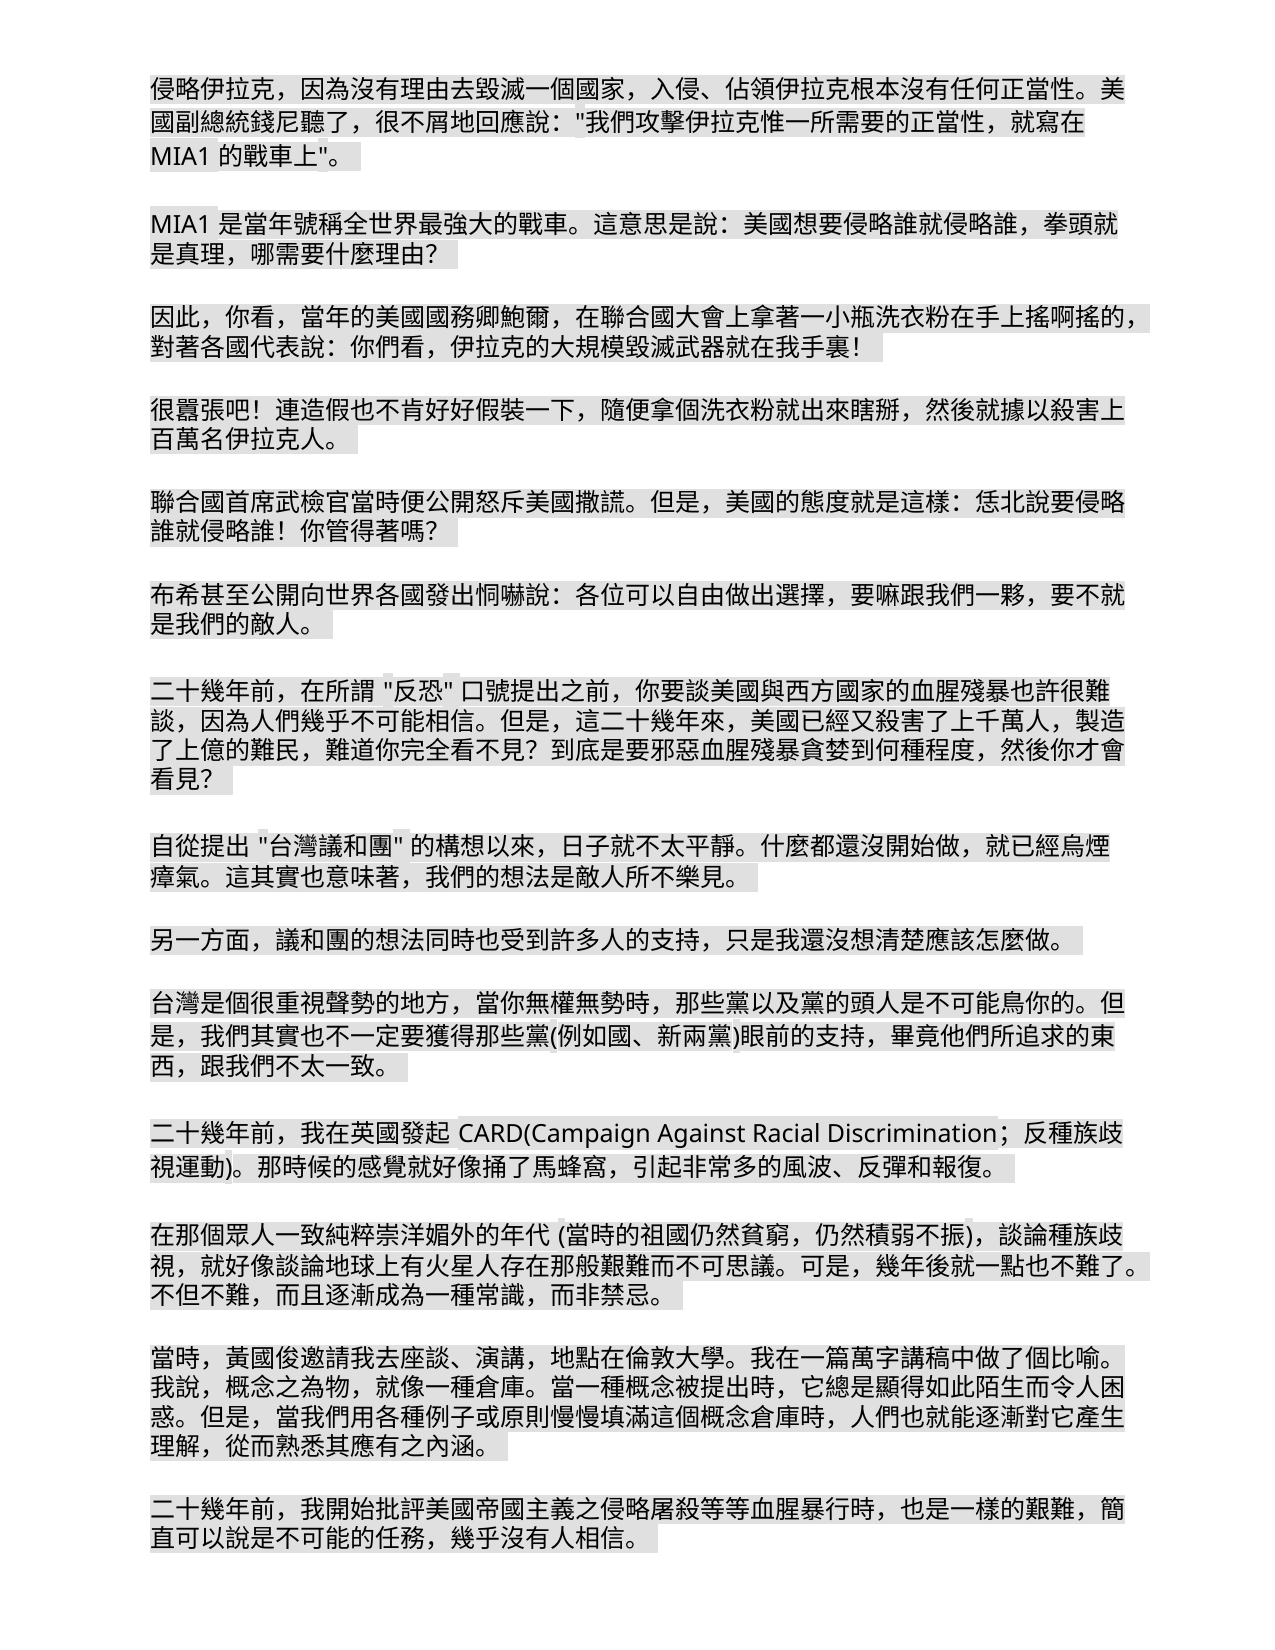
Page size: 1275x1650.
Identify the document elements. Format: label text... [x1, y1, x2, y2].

text 台灣議和團芻議(8)：常識 陳真 2021. 10. 12. CIA 現任局長叫做 William Burns，是個陰險厲害的角色，不是Pompeo 那一種大嘴巴。 這位情報頭子 William Burns，在兩年前的自傳中指證說，有一些美國政治人物當時反對侵略伊拉克，因為沒有理由去毀滅一個國家，入侵、佔領伊拉克根本沒有任何正當性。美國副總統錢尼聽了，很不屑地回應說："我們攻擊伊拉克惟一所需要的正當性，就寫在MIA1 的戰車上"。 MIA1 是當年號稱全世界最強大的戰車。這意思是說：美國想要侵略誰就侵略誰，拳頭就是真理，哪需要什麼理由？ 因此，你看，當年的美國國務卿鮑爾，在聯合國大會上拿著一小瓶洗衣粉在手上搖啊搖的，對著各國代表說：你們看，伊拉克的大規模毀滅武器就在我手裏！ 很囂張吧！連造假也不肯好好假裝一下，隨便拿個洗衣粉就出來瞎掰，然後就據以殺害上百萬名伊拉克人。 聯合國首席武檢官當時便公開怒斥美國撒謊。但是，美國的態度就是這樣：恁北說要侵略誰就侵略誰！你管得著嗎？ 布希甚至公開向世界各國發出恫嚇說：各位可以自由做出選擇，要嘛跟我們一夥，要不就是我們的敵人。 二十幾年前，在所謂 "反恐" 口號提出之前，你要談美國與西方國家的血腥殘暴也許很難談，因為人們幾乎不可能相信。但是，這二十幾年來，美國已經又殺害了上千萬人，製造了上億的難民，難道你完全看不見？到底是要邪惡血腥殘暴貪婪到何種程度，然後你才會看見？ 自從提出 "台灣議和團" 的構想以來，日子就不太平靜。什麼都還沒開始做，就已經烏煙瘴氣。這其實也意味著，我們的想法是敵人所不樂見。 另一方面，議和團的想法同時也受到許多人的支持，只是我還沒想清楚應該怎麼做。 台灣是個很重視聲勢的地方，當你無權無勢時，那些黨以及黨的頭人是不可能鳥你的。但是，我們其實也不一定要獲得那些黨(例如國、新兩黨)眼前的支持，畢竟他們所追求的東西，跟我們不太一致。 二十幾年前，我在英國發起 CARD(Campaign Against Racial Discrimination；反種族歧視運動)。那時候的感覺就好像捅了馬蜂窩，引起非常多的風波、反彈和報復。 在那個眾人一致純粹崇洋媚外的年代 (當時的祖國仍然貧窮，仍然積弱不振)，談論種族歧視，就好像談論地球上有火星人存在那般艱難而不可思議。可是，幾年後就一點也不難了。不但不難，而且逐漸成為一種常識，而非禁忌。 當時，黃國俊邀請我去座談、演講，地點在倫敦大學。我在一篇萬字講稿中做了個比喻。我說，概念之為物，就像一種倉庫。當一種概念被提出時，它總是顯得如此陌生而令人困惑。但是，當我們用各種例子或原則慢慢填滿這個概念倉庫時，人們也就能逐漸對它產生理解，從而熟悉其應有之內涵。 二十幾年前，我開始批評美國帝國主義之侵略屠殺等等血腥暴行時，也是一樣的艱難，簡直可以說是不可能的任務，幾乎沒有人相信。 那時候，我常得到的回應是說我瘋了，說我居然如此無恥，竟然說出這麼離譜的謠言；甚至還有人要我舉證，要我證明美國曾經殺害 "一個" 人；不用殺很多人，對方只要我證明如此偉大且重視人權的美國曾經殺害 "一個" 人就夠了。只要我能證明，就算他輸。 很離譜吧？當美國已經殺害了數千萬人時，人們居然跟你嗆聲，要你證明美國曾經殺死 "一個" 無辜的平民百姓。 再更早之前，也就是八零年代，在 "聯合國兒童權利公約" 都還不存在的年代，我就寫了一篇流傳海內外甚廣的 "台灣兒童人權報告"，該報告後來被聯合國及聯合國兒童基金會 (UNICEF) 引用為資料文件。 那時候，高醫校方的安全室，卻建議校方高層用校規處分我，說我虛構數萬雛妓與童工等謊言，毀謗政府，破壞校譽，理當退學。後來，高醫要我舉證，我就一一找出資料來源，證實給校方看，高醫才啞口無言。 那時候，談論兒童人權以及創立台灣第一個兒福團體的艱難，以及所得到的各種極其陰暗的政治報復，大概是我這輩子所遭遇最慘烈而痛苦的幾年時光。各種陰暗醜陋的政治報復，完全就是不擇手段。 再加上當時足以抄家滅族的台獨叛亂罪名，走投無路，家破人亡。我幾乎撐不下去。隨著我媽的遽然離世，我每天腦海想的就是她一個人走上黃泉路怕不怕？孤不孤單？一路上黑不黑？可不可怕？我要不要乾脆自殺，陪她走這趟黃泉路？ 但是，現在呢？談論兒童人權反而是美事一樁不是嗎？所謂台獨，更是從抄家滅族的砍頭大罪，變成如今的氣燄囂張。 再更早之前，八零年代初期，光是批評空氣污染以及蒐證指控被各大財團工廠或國營企業的有毒廢水及重金屬給污染得五顏六色的高雄市每一條河川，幾乎要給我惹來殺身之禍。但是，現在呢？講環保可是很有正當性的不是嗎？ 各種例子講不完。我幾乎參與創立了台灣各種層面的社運。雖然，這些社運被人渣黨所篡奪，變成一種掛羊頭賣狗肉的政治工具。但是有一天，它們還是會回歸到應有的初衷與原則。 我知道，那些看重鎂光燈、看重權勢的人，看不起這些事，看不起這些不會為你撈到好處、不會為你賺進鈔票或贏得名聲或藉以取得政治權位的作為。但是，這些工作，不管是思想的，概念的，或實際操作上的，事實上才是定義了一個社會良好發展的根本基礎。 其實，那些當下乍看幾乎是不可能被普遍接受的想法，不管多艱難，只要它是正確的，良善的，公義的，真實的，那麼，遲早有一天，它就會變成一種常識和信念。 因此我相信，有一天，當我們訴說帝國主義之泯滅人性與重大危害，訴說中國之於人類文明與世界和平之偉大貢獻時，人們將會說，那只是一種常識。 [150, 75, 1125, 1553]
